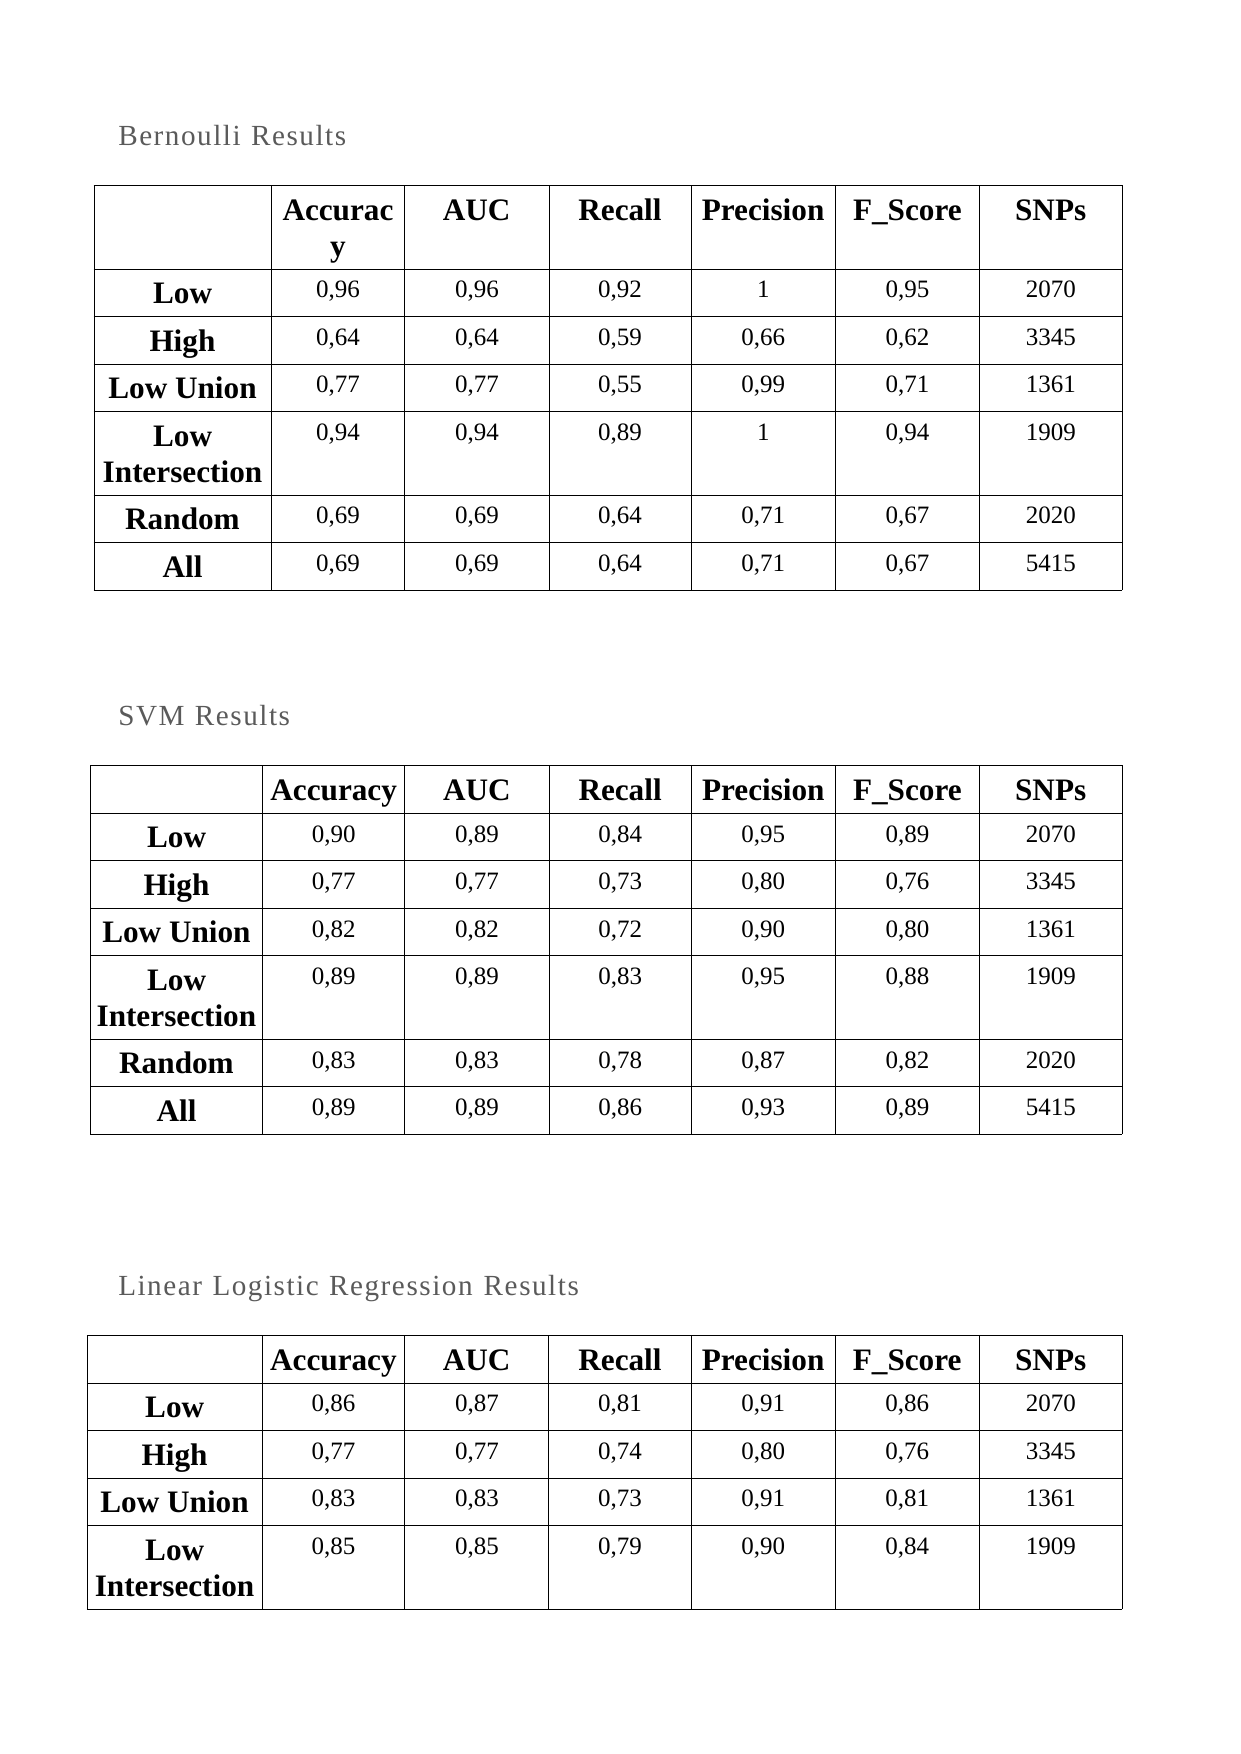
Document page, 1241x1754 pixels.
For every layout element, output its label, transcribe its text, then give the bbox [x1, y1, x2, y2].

table_cell 0,99 [692, 365, 835, 411]
table_cell 0,93 [692, 1087, 835, 1134]
subtitle Bernoulli Results [118, 118, 1122, 152]
table_cell 0,92 [550, 270, 691, 316]
table_cell 0,59 [550, 317, 691, 363]
table_cell 0,86 [550, 1087, 691, 1134]
table_header F_Score [836, 766, 979, 813]
table_cell 0,86 [836, 1384, 979, 1430]
table_cell 0,80 [836, 909, 979, 955]
table_cell 0,96 [405, 270, 549, 316]
table_cell Random [95, 496, 271, 542]
table_cell 0,89 [405, 956, 549, 1039]
table_header [95, 186, 271, 268]
table_cell 0,84 [550, 814, 691, 860]
table_cell 0,72 [550, 909, 691, 955]
table_cell High [95, 317, 271, 363]
table_cell 0,64 [550, 496, 691, 542]
table_header Recall [549, 1336, 691, 1383]
table_cell 0,85 [405, 1526, 548, 1608]
table_cell 0,89 [550, 412, 691, 494]
table_cell Low Intersection [91, 956, 262, 1039]
table_cell 0,81 [549, 1384, 691, 1430]
table_cell 0,66 [692, 317, 835, 363]
table_cell 0,69 [405, 496, 549, 542]
table_cell 0,95 [692, 956, 835, 1039]
table_header Accuracy [272, 186, 404, 268]
table_cell 0,76 [836, 861, 979, 908]
table_cell Low Intersection [95, 412, 271, 494]
table_cell 0,74 [549, 1431, 691, 1478]
table_cell All [91, 1087, 262, 1134]
table_cell 0,76 [836, 1431, 979, 1478]
table_cell 0,55 [550, 365, 691, 411]
table_cell Low Union [95, 365, 271, 411]
table_cell 1909 [980, 1526, 1122, 1608]
table_cell 0,77 [263, 1431, 404, 1478]
table_cell 0,83 [405, 1040, 549, 1086]
subtitle SVM Results [118, 698, 1122, 732]
table_cell 0,96 [272, 270, 404, 316]
table_cell 0,73 [549, 1479, 691, 1525]
table_header AUC [405, 1336, 548, 1383]
table_cell 0,83 [405, 1479, 548, 1525]
table_cell 0,86 [263, 1384, 404, 1430]
table_cell 3345 [980, 861, 1122, 908]
table_cell 0,64 [272, 317, 404, 363]
table_cell 0,73 [550, 861, 691, 908]
table_cell 0,67 [836, 543, 979, 589]
table_header Precision [692, 186, 835, 268]
table_cell 0,95 [692, 814, 835, 860]
table_cell 0,91 [692, 1479, 835, 1525]
table_cell 0,71 [692, 543, 835, 589]
table_header Accuracy [263, 1336, 404, 1383]
table_cell Low Union [91, 909, 262, 955]
table_cell 3345 [980, 1431, 1122, 1478]
table_cell 0,89 [836, 1087, 979, 1134]
table_cell 1361 [980, 365, 1122, 411]
table_cell 0,80 [692, 1431, 835, 1478]
table_cell 0,94 [405, 412, 549, 494]
table_cell 0,87 [405, 1384, 548, 1430]
table_cell 0,85 [263, 1526, 404, 1608]
table_cell 0,81 [836, 1479, 979, 1525]
table_cell 0,89 [836, 814, 979, 860]
table_cell 0,95 [836, 270, 979, 316]
table_header Accuracy [263, 766, 404, 813]
table_cell 0,89 [405, 1087, 549, 1134]
table_cell 0,71 [692, 496, 835, 542]
table_cell High [88, 1431, 262, 1478]
table_cell 0,83 [550, 956, 691, 1039]
table_cell 0,89 [405, 814, 549, 860]
table_cell Random [91, 1040, 262, 1086]
table_cell 1361 [980, 1479, 1122, 1525]
table_header F_Score [836, 1336, 979, 1383]
table_header [88, 1336, 262, 1383]
table_cell 0,64 [550, 543, 691, 589]
table_cell 0,71 [836, 365, 979, 411]
table_cell 1909 [980, 412, 1122, 494]
table_cell 0,90 [692, 909, 835, 955]
table_cell 2020 [980, 1040, 1122, 1086]
table_cell 0,83 [263, 1479, 404, 1525]
table_cell 0,90 [692, 1526, 835, 1608]
table_cell 1361 [980, 909, 1122, 955]
table_cell 0,82 [836, 1040, 979, 1086]
table_cell Low Intersection [88, 1526, 262, 1608]
table_cell 0,62 [836, 317, 979, 363]
table_header Precision [692, 766, 835, 813]
table_cell 2070 [980, 814, 1122, 860]
table_header SNPs [980, 766, 1122, 813]
table_cell 0,84 [836, 1526, 979, 1608]
table_cell 0,69 [272, 543, 404, 589]
table_cell 1909 [980, 956, 1122, 1039]
table_header SNPs [980, 1336, 1122, 1383]
table_cell 2070 [980, 270, 1122, 316]
table_cell 0,77 [263, 861, 404, 908]
table_cell 0,90 [263, 814, 404, 860]
table_header SNPs [980, 186, 1122, 268]
table_cell 0,87 [692, 1040, 835, 1086]
table_cell 0,69 [272, 496, 404, 542]
table_cell 1 [692, 412, 835, 494]
table_cell 5415 [980, 543, 1122, 589]
table_cell 0,94 [272, 412, 404, 494]
table_cell 2020 [980, 496, 1122, 542]
table_cell 2070 [980, 1384, 1122, 1430]
table_cell 1 [692, 270, 835, 316]
table_header F_Score [836, 186, 979, 268]
table_cell 5415 [980, 1087, 1122, 1134]
table_cell 0,82 [263, 909, 404, 955]
table_header Precision [692, 1336, 835, 1383]
table_cell 0,78 [550, 1040, 691, 1086]
table_cell 0,77 [405, 365, 549, 411]
table_cell High [91, 861, 262, 908]
subtitle Linear Logistic Regression Results [118, 1268, 1122, 1302]
table_cell Low [95, 270, 271, 316]
table_cell Low Union [88, 1479, 262, 1525]
table_header AUC [405, 186, 549, 268]
table_cell 0,77 [272, 365, 404, 411]
table_cell 0,94 [836, 412, 979, 494]
table_cell 3345 [980, 317, 1122, 363]
table_cell 0,64 [405, 317, 549, 363]
table_header AUC [405, 766, 549, 813]
table_cell Low [91, 814, 262, 860]
table_cell 0,69 [405, 543, 549, 589]
table_cell 0,77 [405, 1431, 548, 1478]
table_cell Low [88, 1384, 262, 1430]
table_cell 0,80 [692, 861, 835, 908]
table_header Recall [550, 766, 691, 813]
table_cell 0,67 [836, 496, 979, 542]
table_header Recall [550, 186, 691, 268]
table_cell 0,77 [405, 861, 549, 908]
table_cell 0,83 [263, 1040, 404, 1086]
table_cell 0,89 [263, 956, 404, 1039]
table_cell 0,91 [692, 1384, 835, 1430]
table_cell 0,89 [263, 1087, 404, 1134]
table_header [91, 766, 262, 813]
table_cell 0,88 [836, 956, 979, 1039]
table_cell 0,82 [405, 909, 549, 955]
table_cell All [95, 543, 271, 589]
table_cell 0,79 [549, 1526, 691, 1608]
